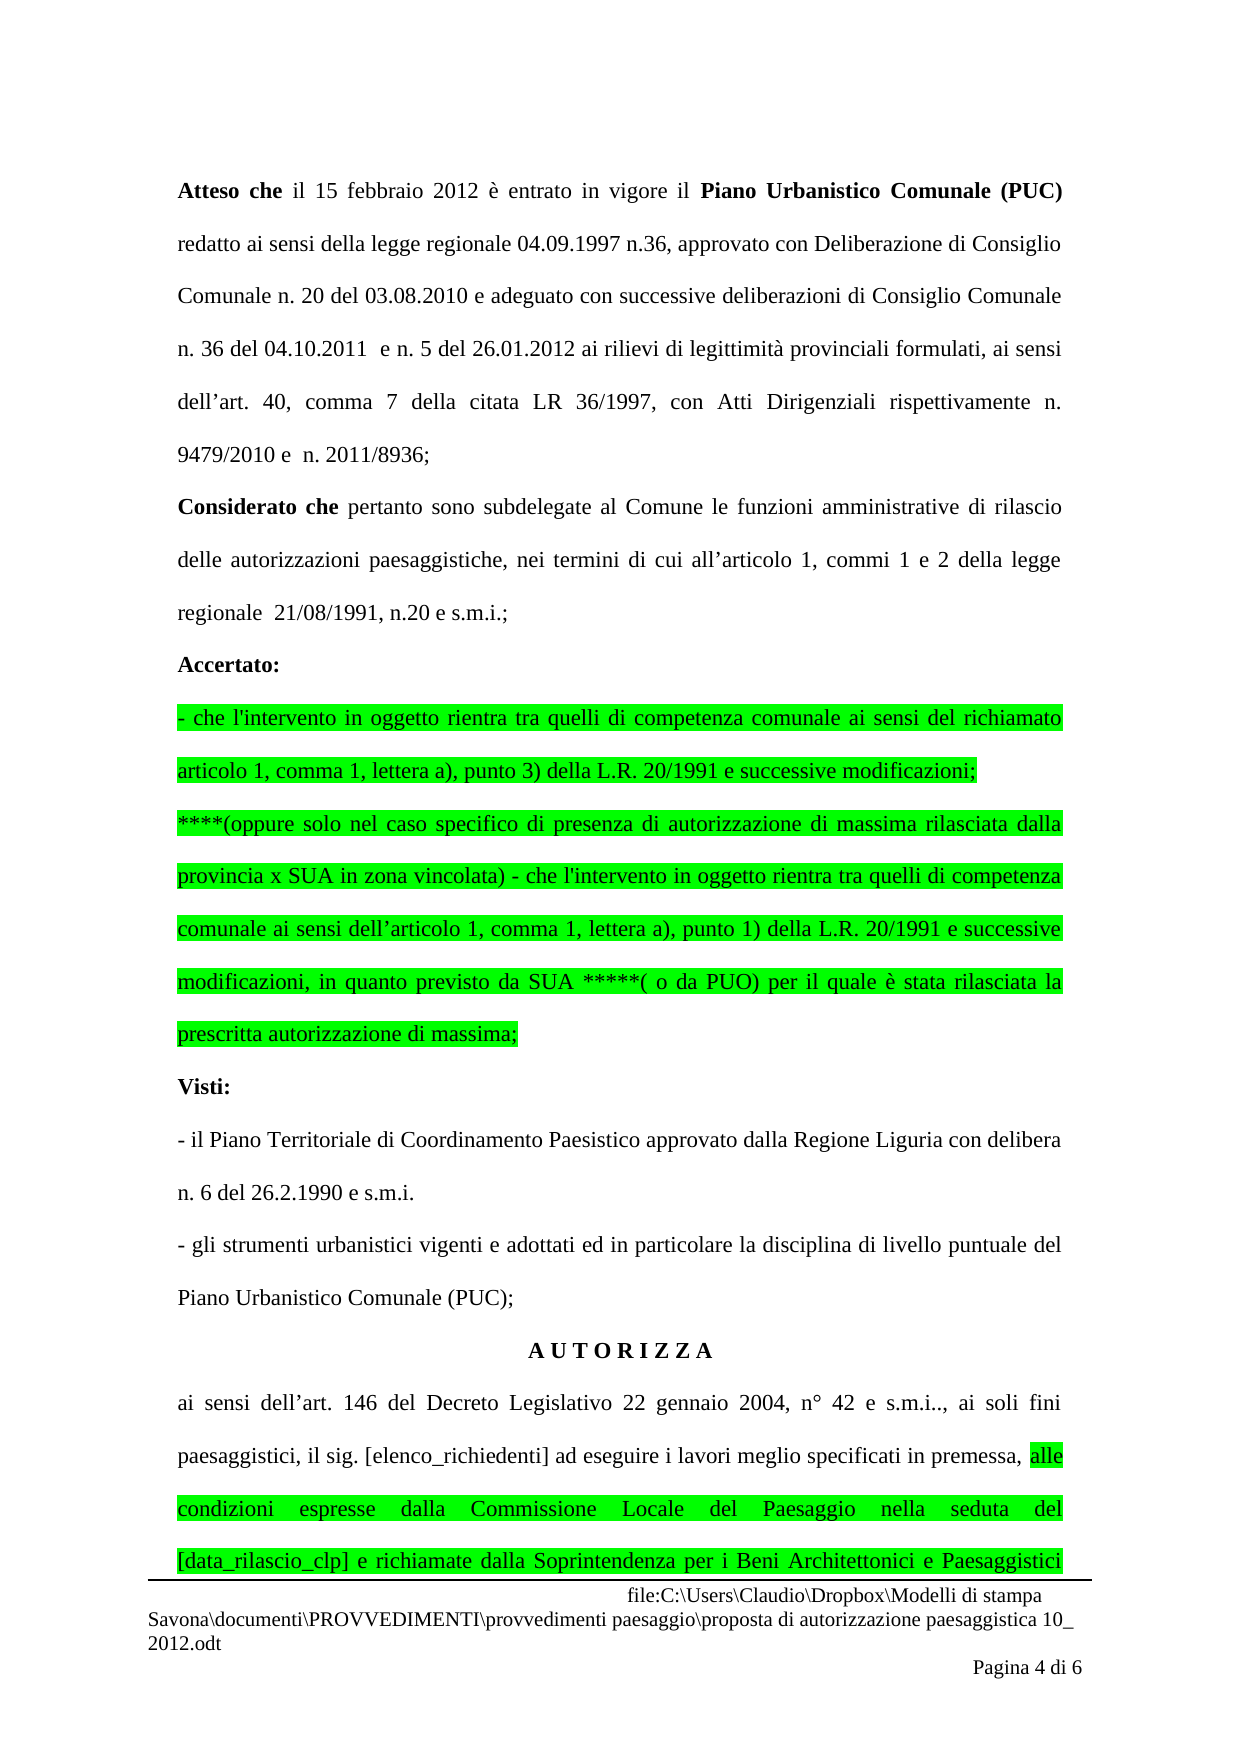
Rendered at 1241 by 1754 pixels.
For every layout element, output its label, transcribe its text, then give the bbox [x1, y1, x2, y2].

text Atteso che il 15 febbraio 2012 è entrato in vigore il Piano Urbanistico Comunale (PUC) redatto ai sensi della legge regionale 04.09.1997 n.36, approvato con Deliberazione di Consiglio Comunale n. 20 del 03.08.2010 e adeguato con successive deliberazioni di Consiglio Comunale n. 36 del 04.10.2011 e n. 5 del 26.01.2012 ai rilievi di legittimità provinciali formulati, ai sensi dell’art. 40, comma 7 della citata LR 36/1997, con Atti Dirigenziali rispettivamente n. 9479/2010 e n. 2011/8936; [177, 177, 1063, 467]
text Visti: [177, 1073, 1063, 1099]
text - il Piano Territoriale di Coordinamento Paesistico approvato dalla Regione Liguria con delibera n. 6 del 26.2.1990 e s.m.i. [177, 1126, 1063, 1205]
text A U T O R I Z Z A [177, 1337, 1063, 1363]
text - gli strumenti urbanistici vigenti e adottati ed in particolare la disciplina di livello puntuale del Piano Urbanistico Comunale (PUC); [177, 1231, 1063, 1310]
text ai sensi dell’art. 146 del Decreto Legislativo 22 gennaio 2004, n° 42 e s.m.i.., ai soli fini paesaggistici, il sig. [elenco_richiedenti] ad eseguire i lavori meglio specificati in premessa, alle condizioni espresse dalla Commissione Locale del Paesaggio nella seduta del [data_rilascio_clp] e richiamate dalla Soprintendenza per i Beni Architettonici e Paesaggistici [177, 1389, 1063, 1574]
text - che l'intervento in oggetto rientra tra quelli di competenza comunale ai sensi del richiamato articolo 1, comma 1, lettera a), punto 3) della L.R. 20/1991 e successive modificazioni; [177, 704, 1063, 783]
text ****(oppure solo nel caso specifico di presenza di autorizzazione di massima rilasciata dalla provincia x SUA in zona vincolata) - che l'intervento in oggetto rientra tra quelli di competenza comunale ai sensi dell’articolo 1, comma 1, lettera a), punto 1) della L.R. 20/1991 e successive modificazioni, in quanto previsto da SUA *****( o da PUO) per il quale è stata rilasciata la prescritta autorizzazione di massima; [177, 810, 1063, 1047]
text Accertato: [177, 652, 1063, 678]
subtitle Considerato che pertanto sono subdelegate al Comune le funzioni amministrative di rilascio delle autorizzazioni paesaggistiche, nei termini di cui all’articolo 1, commi 1 e 2 della legge regionale 21/08/1991, n.20 e s.m.i.; [177, 493, 1063, 625]
